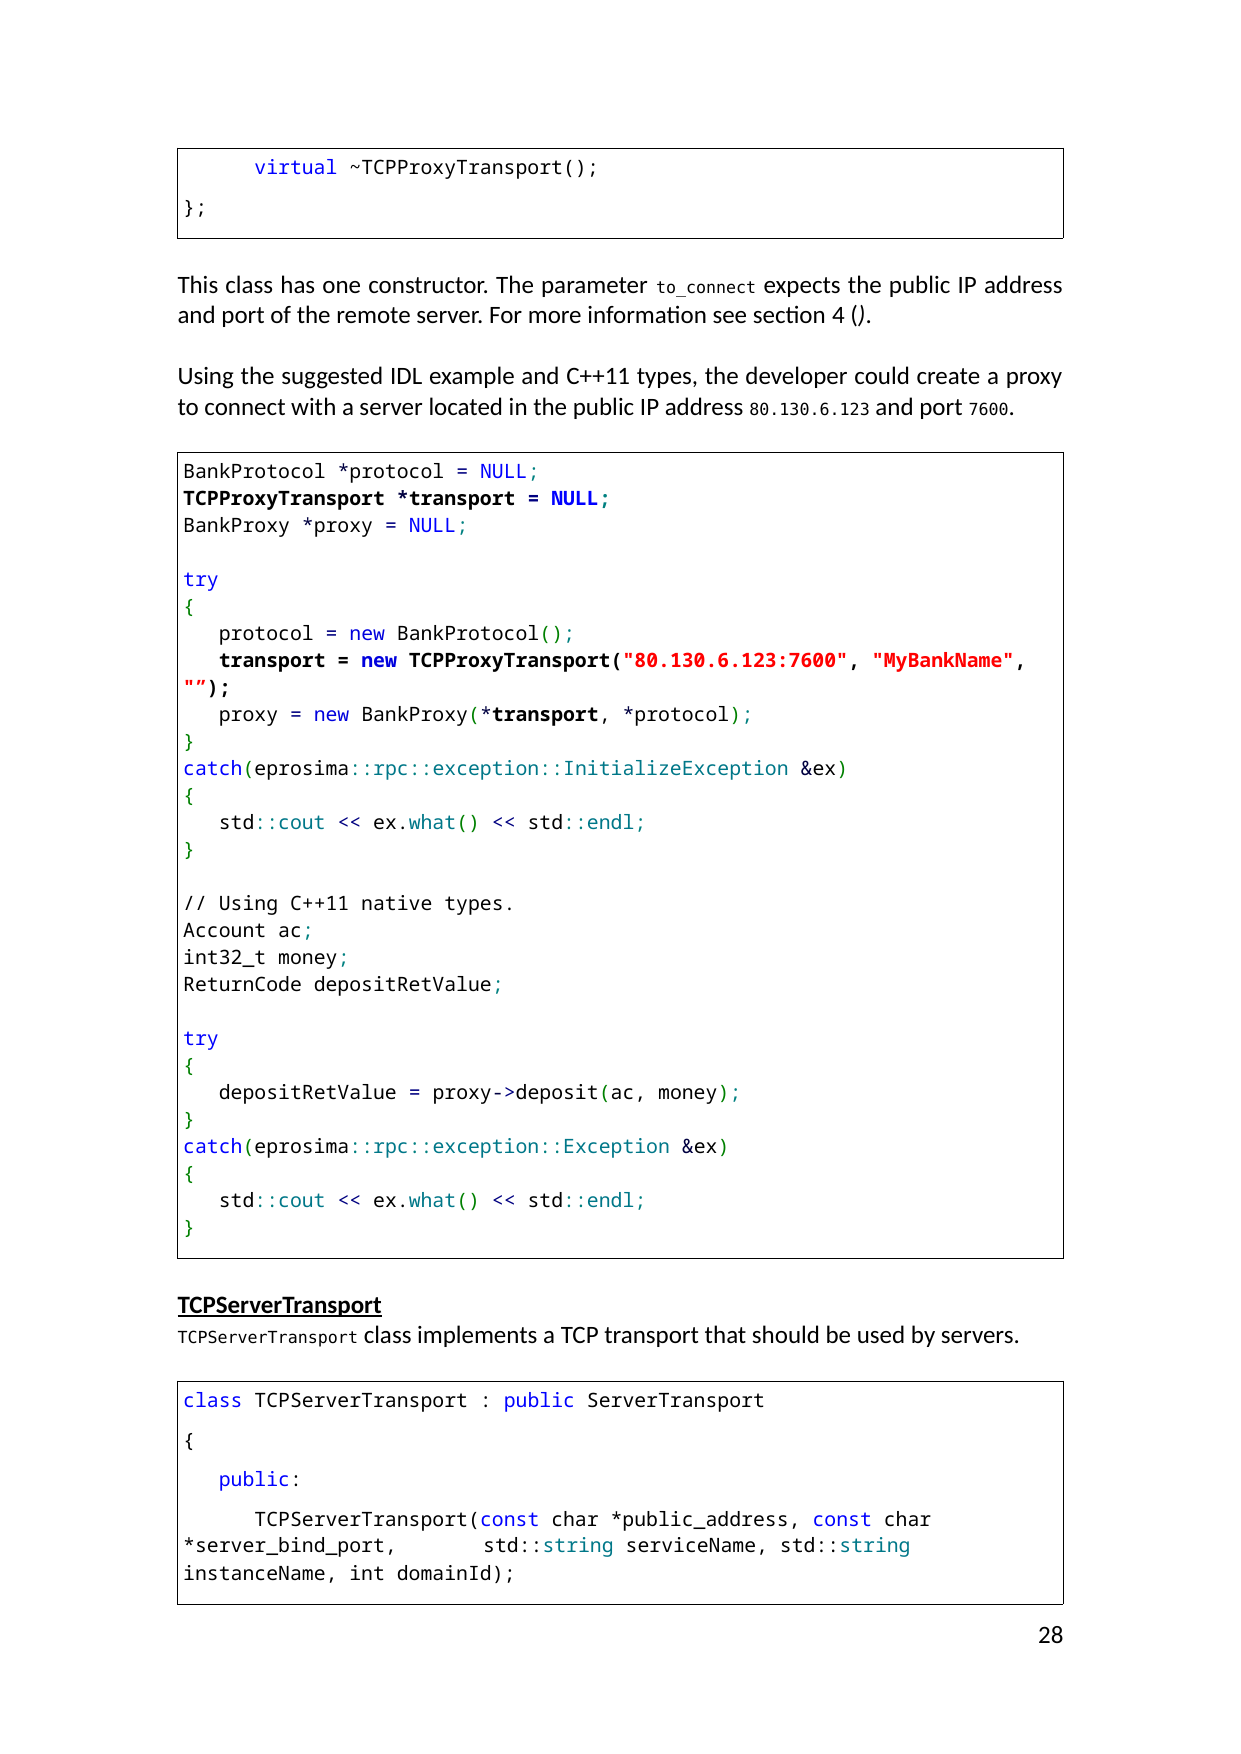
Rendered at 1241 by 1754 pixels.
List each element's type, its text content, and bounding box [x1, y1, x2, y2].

text Using the suggested IDL example and C++11 types, the developer could create a proxy to connect with a server located in the public IP address 80.130.6.123 and port 7600. [177, 360, 1063, 421]
text This class has one constructor. The parameter to_connect expects the public IP address and port of the remote server. For more information see section 4 (). [177, 269, 1063, 330]
table_header BankProtocol *protocol = NULL; TCPProxyTransport *transport = NULL; BankProxy *proxy = NULL; try { protocol = new BankProtocol(); transport = new TCPProxyTransport("80.130.6.123:7600", "MyBankName", "”); proxy = new BankProxy(*transport, *protocol); } catch(eprosima::rpc::exception::InitializeException &ex) { std::cout << ex.what() << std::endl; } // Using C++11 native types. Account ac; int32_t money; ReturnCode depositRetValue; try { depositRetValue = proxy->deposit(ac, money); } catch(eprosima::rpc::exception::Exception &ex) { std::cout << ex.what() << std::endl; } [178, 453, 1063, 1258]
table_header class TCPServerTransport : public ServerTransport { public: TCPServerTransport(const char *public_address, const char *server_bind_port, std::string serviceName, std::string instanceName, int domainId); [178, 1382, 1063, 1604]
text TCPServerTransport [177, 1289, 1063, 1319]
text TCPServerTransport class implements a TCP transport that should be used by servers. [177, 1319, 1063, 1350]
table_header virtual ~TCPProxyTransport(); }; [178, 149, 1063, 238]
